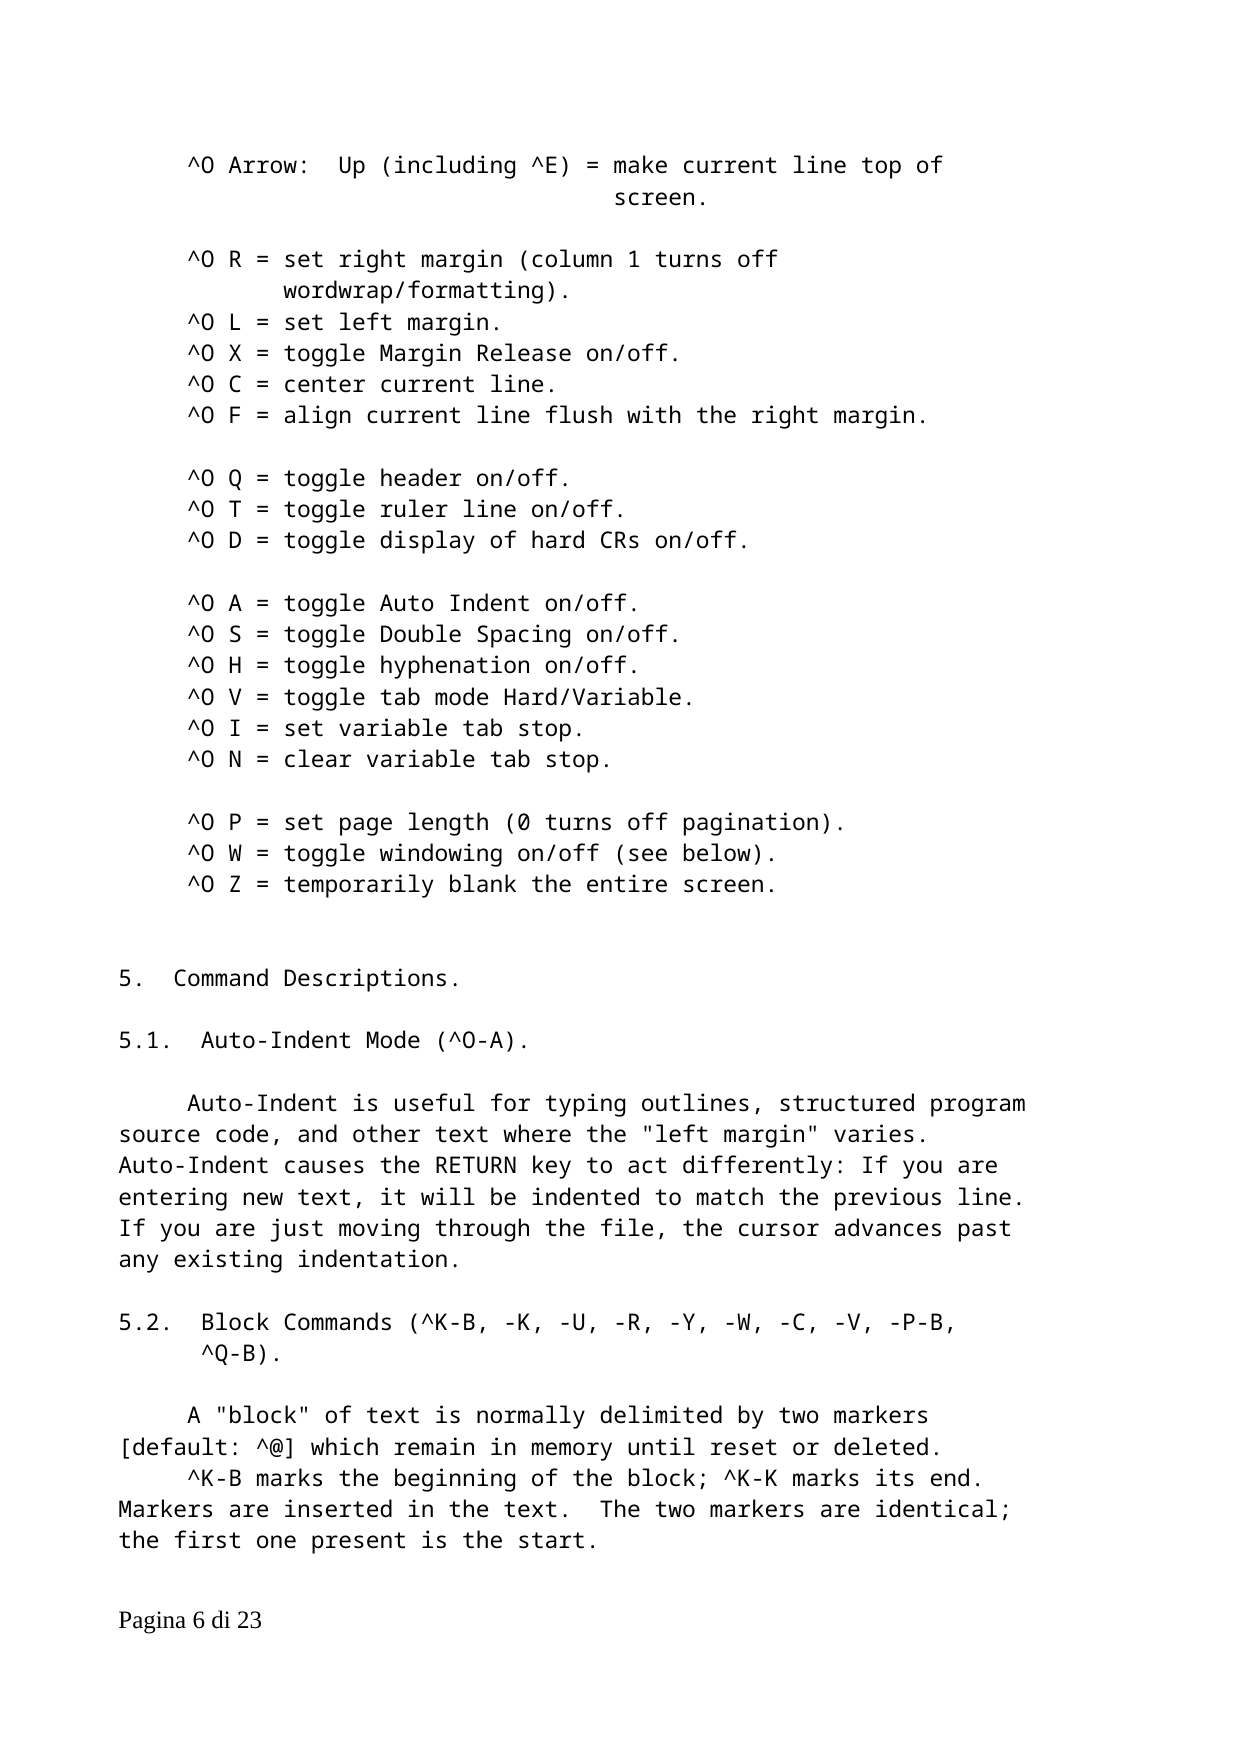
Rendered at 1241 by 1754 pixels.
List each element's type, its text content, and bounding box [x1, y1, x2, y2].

text [default: ^@] which remain in memory until reset or deleted. [118, 1431, 1122, 1462]
text ^O V = toggle tab mode Hard/Variable. [118, 681, 1122, 712]
text Auto-Indent is useful for typing outlines, structured program [118, 1087, 1122, 1118]
text 5.2. Block Commands (^K-B, -K, -U, -R, -Y, -W, -C, -V, -P-B, [118, 1306, 1122, 1337]
text ^Q-B). [118, 1337, 1122, 1368]
text ^O C = center current line. [118, 368, 1122, 399]
text screen. [118, 181, 1122, 212]
text any existing indentation. [118, 1243, 1122, 1274]
text ^K-B marks the beginning of the block; ^K-K marks its end. [118, 1462, 1122, 1493]
text the first one present is the start. [118, 1524, 1122, 1556]
text Markers are inserted in the text. The two markers are identical; [118, 1493, 1122, 1524]
text ^O X = toggle Margin Release on/off. [118, 337, 1122, 368]
text ^O P = set page length (0 turns off pagination). [118, 806, 1122, 837]
text ^O W = toggle windowing on/off (see below). [118, 837, 1122, 868]
text ^O H = toggle hyphenation on/off. [118, 649, 1122, 681]
text source code, and other text where the "left margin" varies. [118, 1118, 1122, 1149]
text If you are just moving through the file, the cursor advances past [118, 1212, 1122, 1243]
text ^O L = set left margin. [118, 306, 1122, 337]
text ^O T = toggle ruler line on/off. [118, 493, 1122, 524]
text ^O Arrow: Up (including ^E) = make current line top of [118, 149, 1122, 181]
text ^O I = set variable tab stop. [118, 712, 1122, 743]
text 5. Command Descriptions. [118, 962, 1122, 993]
text ^O Q = toggle header on/off. [118, 462, 1122, 493]
text ^O A = toggle Auto Indent on/off. [118, 587, 1122, 618]
text ^O S = toggle Double Spacing on/off. [118, 618, 1122, 649]
text ^O F = align current line flush with the right margin. [118, 399, 1122, 431]
text ^O Z = temporarily blank the entire screen. [118, 868, 1122, 899]
text wordwrap/formatting). [118, 274, 1122, 306]
text entering new text, it will be indented to match the previous line. [118, 1181, 1122, 1212]
text ^O N = clear variable tab stop. [118, 743, 1122, 774]
text ^O R = set right margin (column 1 turns off [118, 243, 1122, 274]
text A "block" of text is normally delimited by two markers [118, 1399, 1122, 1431]
text Auto-Indent causes the RETURN key to act differently: If you are [118, 1149, 1122, 1181]
text ^O D = toggle display of hard CRs on/off. [118, 524, 1122, 556]
text 5.1. Auto-Indent Mode (^O-A). [118, 1024, 1122, 1056]
